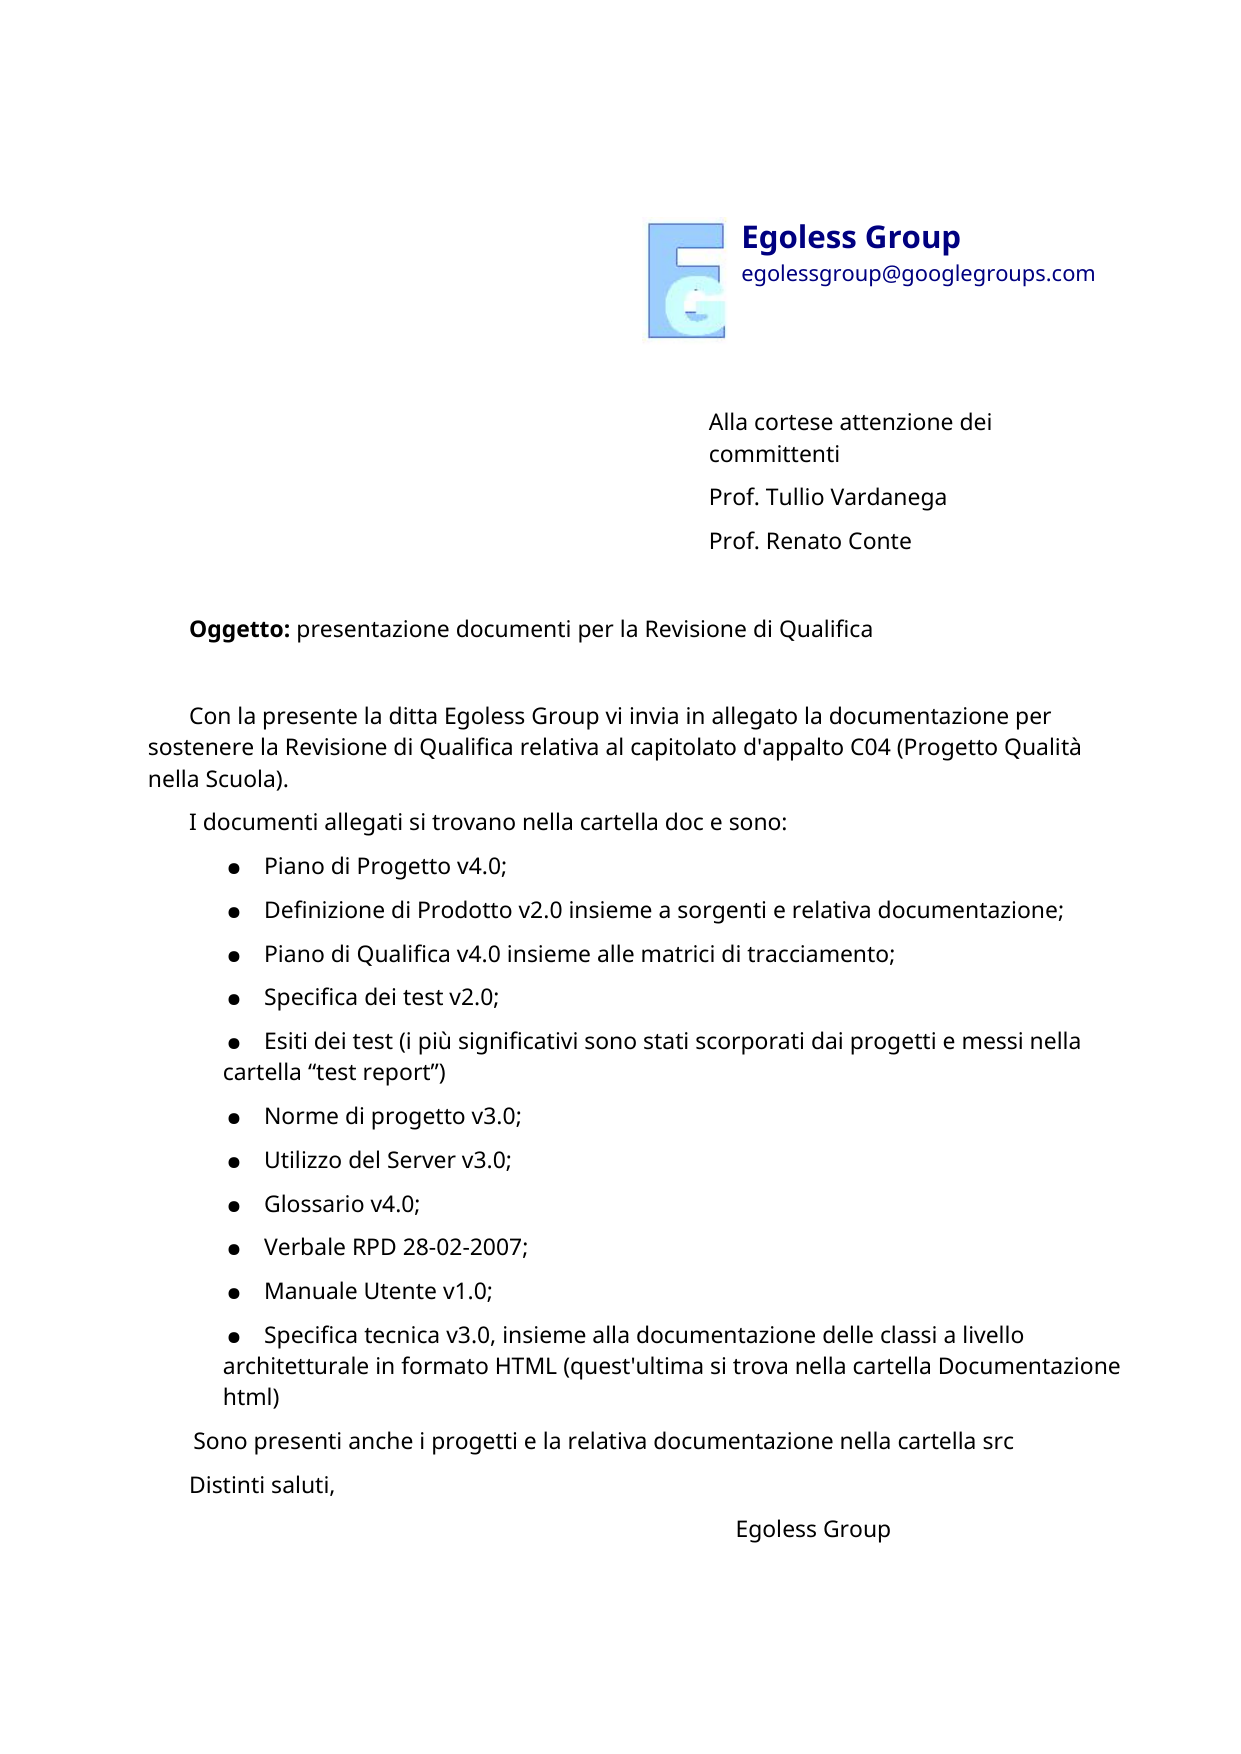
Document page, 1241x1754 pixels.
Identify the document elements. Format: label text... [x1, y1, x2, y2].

text Oggetto: presentazione documenti per la Revisione di Qualifica [148, 612, 1122, 644]
table_header Egoless Group egolessgroup@googlegroups.com [735, 209, 1122, 378]
list Specifica dei test v2.0; [185, 981, 1122, 1012]
text Egoless Group [118, 1512, 1122, 1544]
list Specifica tecnica v3.0, insieme alla documentazione delle classi a livello architetturale in formato HTML (quest'ultima si trova nella cartella Documentazione html) [185, 1319, 1122, 1412]
text Alla cortese attenzione dei committenti [709, 406, 1122, 469]
list Piano di Progetto v4.0; [185, 850, 1122, 881]
list Norme di progetto v3.0; [185, 1100, 1122, 1131]
picture [642, 217, 733, 346]
list Manuale Utente v1.0; [185, 1275, 1122, 1306]
table_header [118, 209, 735, 378]
text I documenti allegati si trovano nella cartella doc e sono: [148, 806, 1122, 837]
list Definizione di Prodotto v2.0 insieme a sorgenti e relativa documentazione; [185, 894, 1122, 925]
list Esiti dei test (i più significativi sono stati scorporati dai progetti e messi nella cartella “test report”) [185, 1025, 1122, 1087]
text Con la presente la ditta Egoless Group vi invia in allegato la documentazione per sostenere la Revisione di Qualifica relativa al capitolato d'appalto C04 (Progetto Qualità nella Scuola). [148, 700, 1122, 794]
text Distinti saluti, [148, 1469, 1122, 1500]
text Prof. Tullio Vardanega [709, 481, 1122, 512]
list Utilizzo del Server v3.0; [185, 1144, 1122, 1175]
list Glossario v4.0; [185, 1187, 1122, 1219]
list Piano di Qualifica v4.0 insieme alle matrici di tracciamento; [185, 937, 1122, 969]
list Verbale RPD 28-02-2007; [185, 1231, 1122, 1262]
list Sono presenti anche i progetti e la relativa documentazione nella cartella src [156, 1425, 1122, 1456]
text Prof. Renato Conte [709, 525, 1122, 556]
